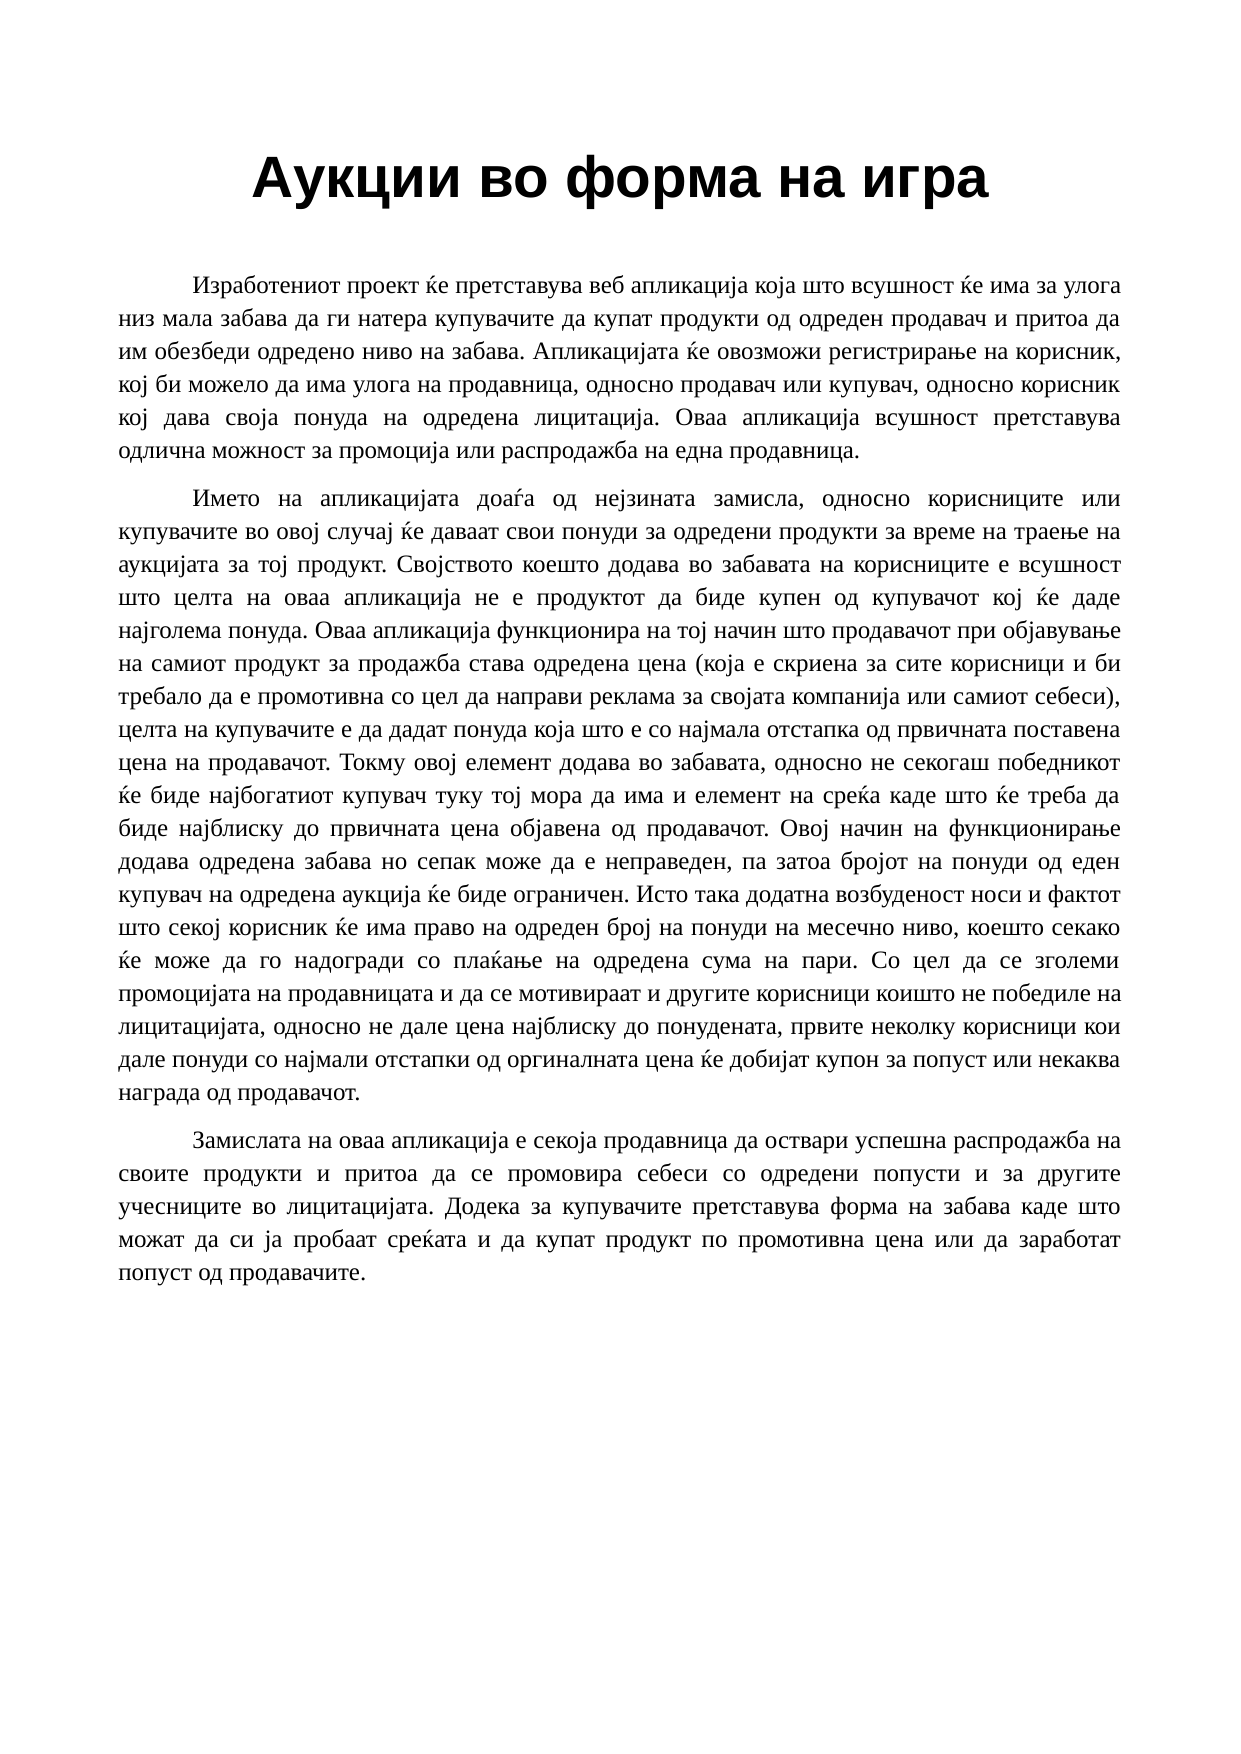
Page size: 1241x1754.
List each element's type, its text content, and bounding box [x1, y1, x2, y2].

title Аукции во форма на игра [118, 143, 1122, 210]
text Изработениот проект ќе претставува веб апликација која што всушност ќе има за улога низ мала забава да ги натера купувачите да купат продукти од одреден продавач и притоа да им обезбеди одредено ниво на забава. Апликацијата ќе овозможи регистрирање на корисник, кој би можело да има улога на продавница, односно продавач или купувач, односно корисник кој дава своја понуда на одредена лицитација. Оваа апликација всушност претставува одлична можност за промоција или распродажба на една продавница. [118, 270, 1122, 464]
text Името на апликацијата доаѓа од нејзината замисла, односно корисниците или купувачите во овој случај ќе даваат свои понуди за одредени продукти за време на траење на аукцијата за тој продукт. Својството коешто додава во забавата на корисниците е всушност што целта на оваа апликација не е продуктот да биде купен од купувачот кој ќе даде најголема понуда. Оваа апликација функционира на тој начин што продавачот при објавување на самиот продукт за продажба става одредена цена (која е скриена за сите корисници и би требало да е промотивна со цел да направи реклама за својата компанија или самиот себеси), целта на купувачите е да дадат понуда која што е со најмала отстапка од првичната поставена цена на продавачот. Токму овој елемент додава во забавата, односно не секогаш победникот ќе биде најбогатиот купувач туку тој мора да има и елемент на среќа каде што ќе треба да биде најблиску до првичната цена објавена од продавачот. Овој начин на функционирање додава одредена забава но сепак може да е неправеден, па затоа бројот на понуди од еден купувач на одредена аукција ќе биде ограничен. Исто така додатна возбуденост носи и фактот што секој корисник ќе има право на одреден број на понуди на месечно ниво, коешто секако ќе може да го надогради со плаќање на одредена сума на пари. Со цел да се зголеми промоцијата на продавницата и да се мотивираат и другите корисници коишто не победиле на лицитацијата, односно не дале цена најблиску до понудената, првите неколку корисници кои дале понуди со најмали отстапки од оргиналната цена ќе добијат купон за попуст или некаква награда од продавачот. [118, 483, 1122, 1106]
text Замислата на оваа апликација е секоја продавница да оствари успешна распродажба на своите продукти и притоа да се промовира себеси со одредени попусти и за другите учесниците во лицитацијата. Додека за купувачите претставува форма на забава каде што можат да си ја пробаат среќата и да купат продукт по промотивна цена или да заработат попуст од продавачите. [118, 1125, 1122, 1286]
